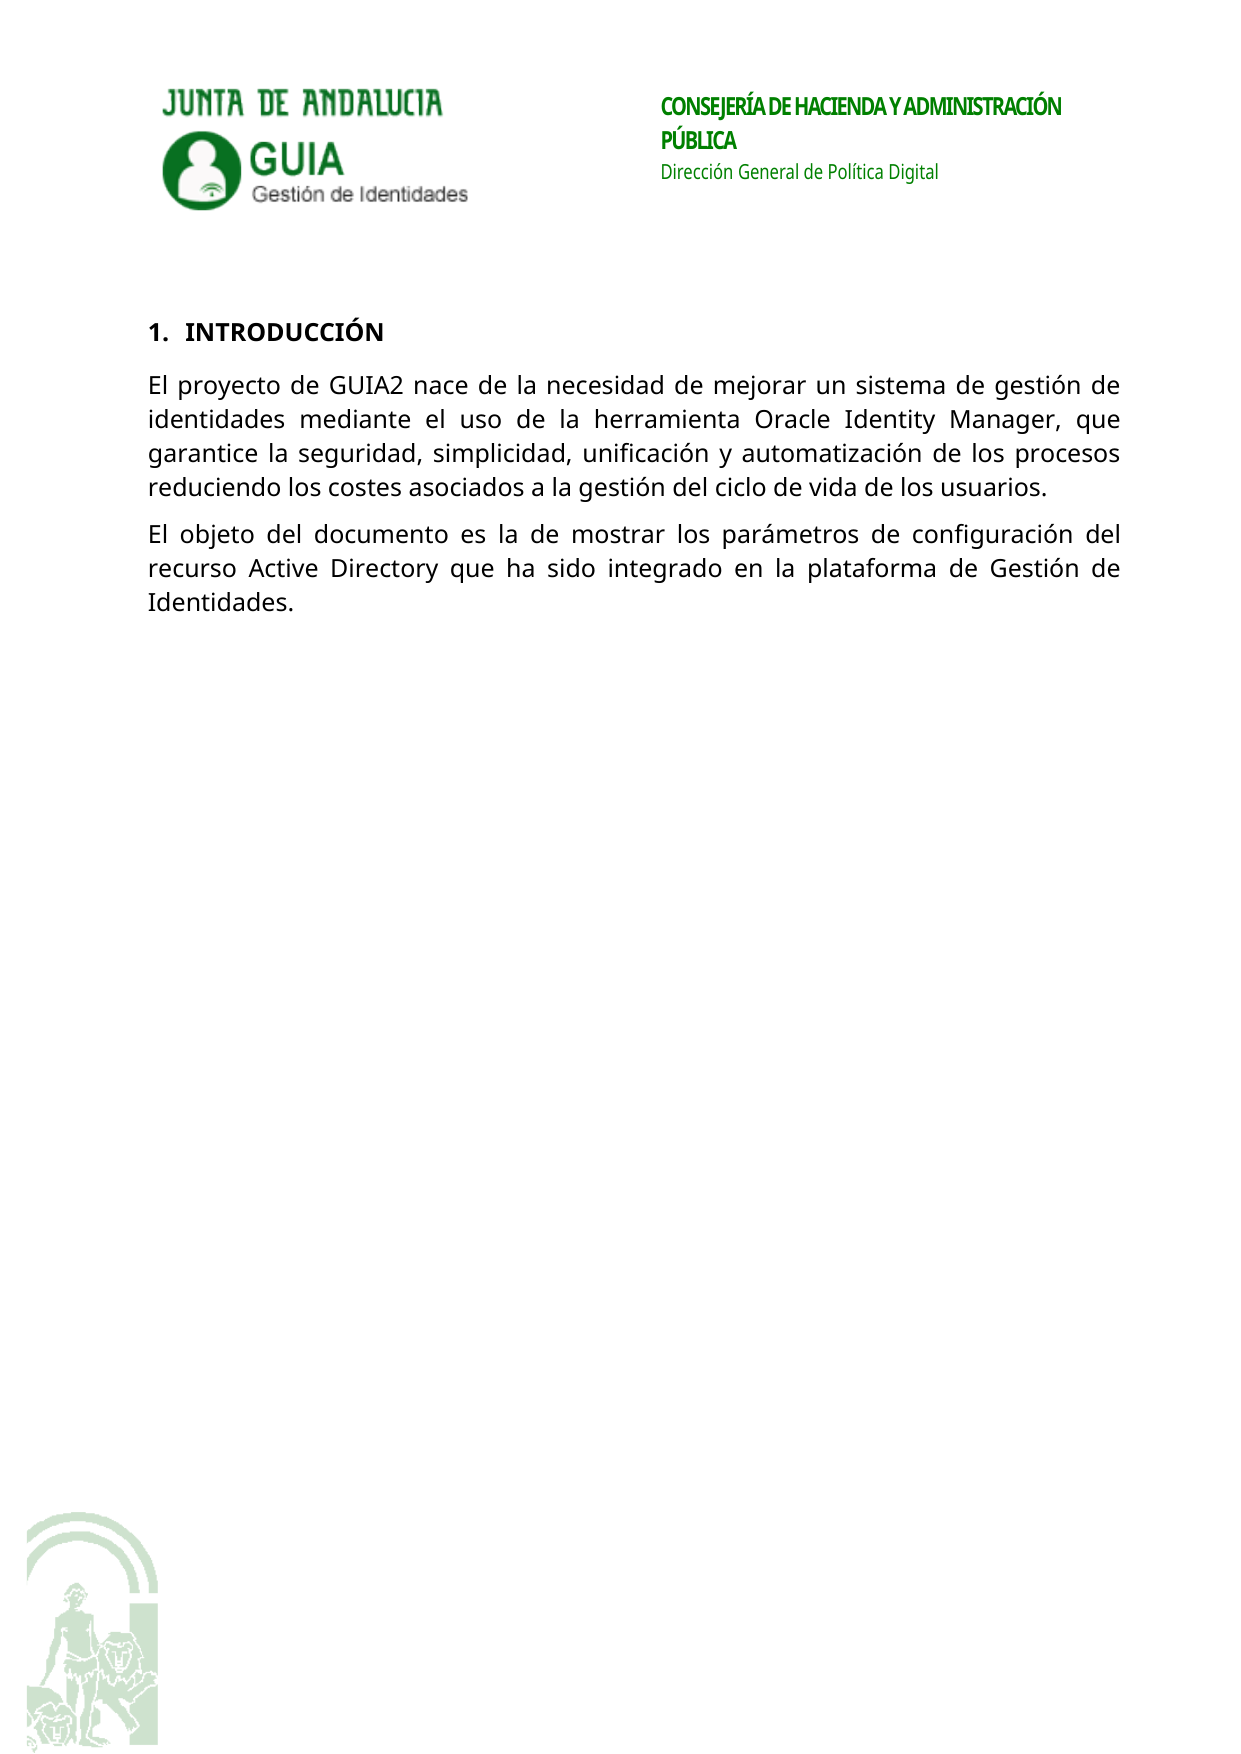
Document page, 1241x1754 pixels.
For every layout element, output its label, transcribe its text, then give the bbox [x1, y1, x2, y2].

text El proyecto de GUIA2 nace de la necesidad de mejorar un sistema de gestión de identidades mediante el uso de la herramienta Oracle Identity Manager, que garantice la seguridad, simplicidad, unificación y automatización de los procesos reduciendo los costes asociados a la gestión del ciclo de vida de los usuarios. [148, 368, 1122, 504]
text El objeto del documento es la de mostrar los parámetros de configuración del recurso Active Directory que ha sido integrado en la plataforma de Gestión de Identidades. [148, 517, 1122, 619]
picture [147, 82, 498, 225]
subtitle INTRODUCCIÓN [148, 315, 1122, 349]
picture [26, 1511, 159, 1753]
